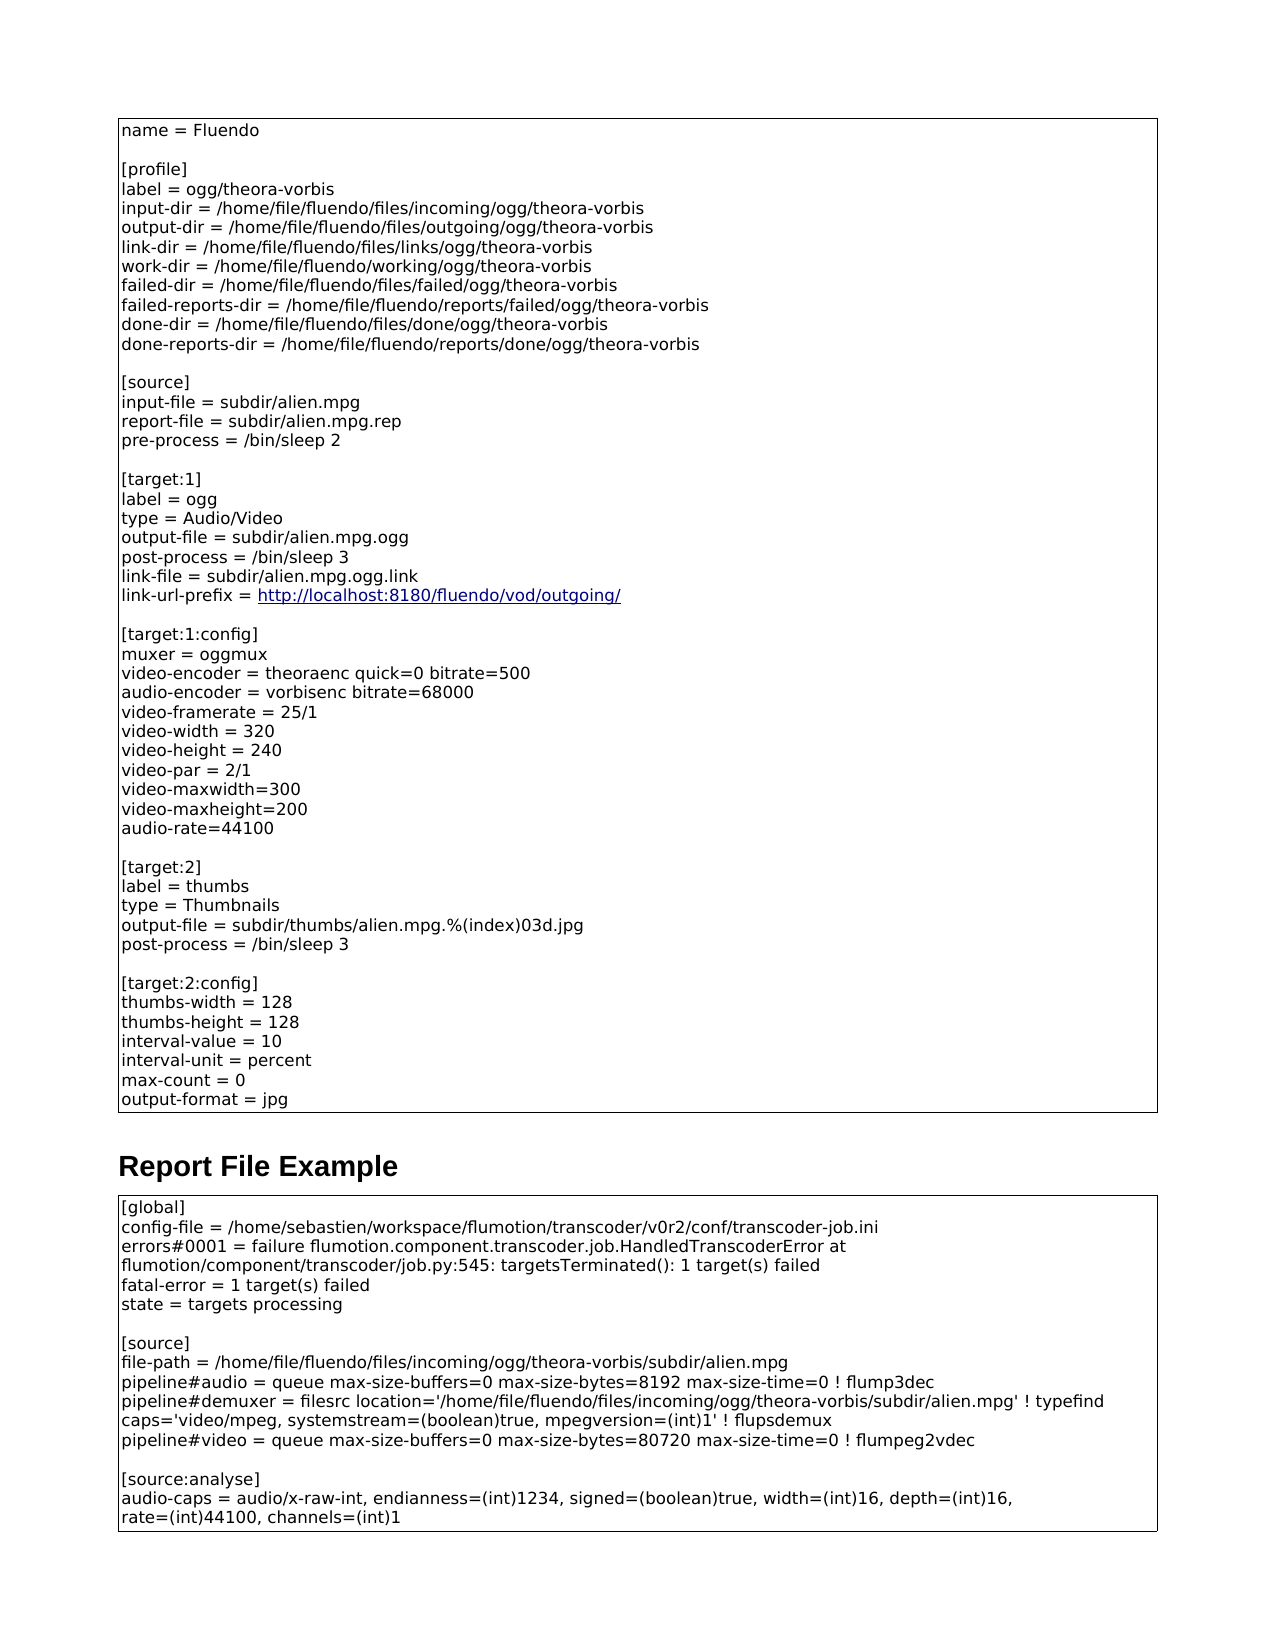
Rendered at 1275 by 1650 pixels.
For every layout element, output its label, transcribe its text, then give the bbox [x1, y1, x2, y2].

text name = Fluendo [profile] label = ogg/theora-vorbis input-dir = /home/file/fluendo/files/incoming/ogg/theora-vorbis output-dir = /home/file/fluendo/files/outgoing/ogg/theora-vorbis link-dir = /home/file/fluendo/files/links/ogg/theora-vorbis work-dir = /home/file/fluendo/working/ogg/theora-vorbis failed-dir = /home/file/fluendo/files/failed/ogg/theora-vorbis failed-reports-dir = /home/file/fluendo/reports/failed/ogg/theora-vorbis done-dir = /home/file/fluendo/files/done/ogg/theora-vorbis done-reports-dir = /home/file/fluendo/reports/done/ogg/theora-vorbis [source] input-file = subdir/alien.mpg report-file = subdir/alien.mpg.rep pre-process = /bin/sleep 2 [target:1] label = ogg type = Audio/Video output-file = subdir/alien.mpg.ogg post-process = /bin/sleep 3 link-file = subdir/alien.mpg.ogg.link link-url-prefix = http://localhost:8180/fluendo/vod/outgoing/ [target:1:config] muxer = oggmux video-encoder = theoraenc quick=0 bitrate=500 audio-encoder = vorbisenc bitrate=68000 video-framerate = 25/1 video-width = 320 video-height = 240 video-par = 2/1 video-maxwidth=300 video-maxheight=200 audio-rate=44100 [target:2] label = thumbs type = Thumbnails output-file = subdir/thumbs/alien.mpg.%(index)03d.jpg post-process = /bin/sleep 3 [target:2:config] thumbs-width = 128 thumbs-height = 128 interval-value = 10 interval-unit = percent max-count = 0 output-format = jpg [119, 119, 1157, 1112]
subtitle Report File Example [118, 1150, 1157, 1183]
text [global] config-file = /home/sebastien/workspace/flumotion/transcoder/v0r2/conf/transcoder-job.ini errors#0001 = failure flumotion.component.transcoder.job.HandledTranscoderError at flumotion/component/transcoder/job.py:545: targetsTerminated(): 1 target(s) failed fatal-error = 1 target(s) failed state = targets processing [source] file-path = /home/file/fluendo/files/incoming/ogg/theora-vorbis/subdir/alien.mpg pipeline#audio = queue max-size-buffers=0 max-size-bytes=8192 max-size-time=0 ! flump3dec pipeline#demuxer = filesrc location='/home/file/fluendo/files/incoming/ogg/theora-vorbis/subdir/alien.mpg' ! typefind caps='video/mpeg, systemstream=(boolean)true, mpegversion=(int)1' ! flupsdemux pipeline#video = queue max-size-buffers=0 max-size-bytes=80720 max-size-time=0 ! flumpeg2vdec [source:analyse] audio-caps = audio/x-raw-int, endianness=(int)1234, signed=(boolean)true, width=(int)16, depth=(int)16, rate=(int)44100, channels=(int)1 [119, 1196, 1157, 1531]
